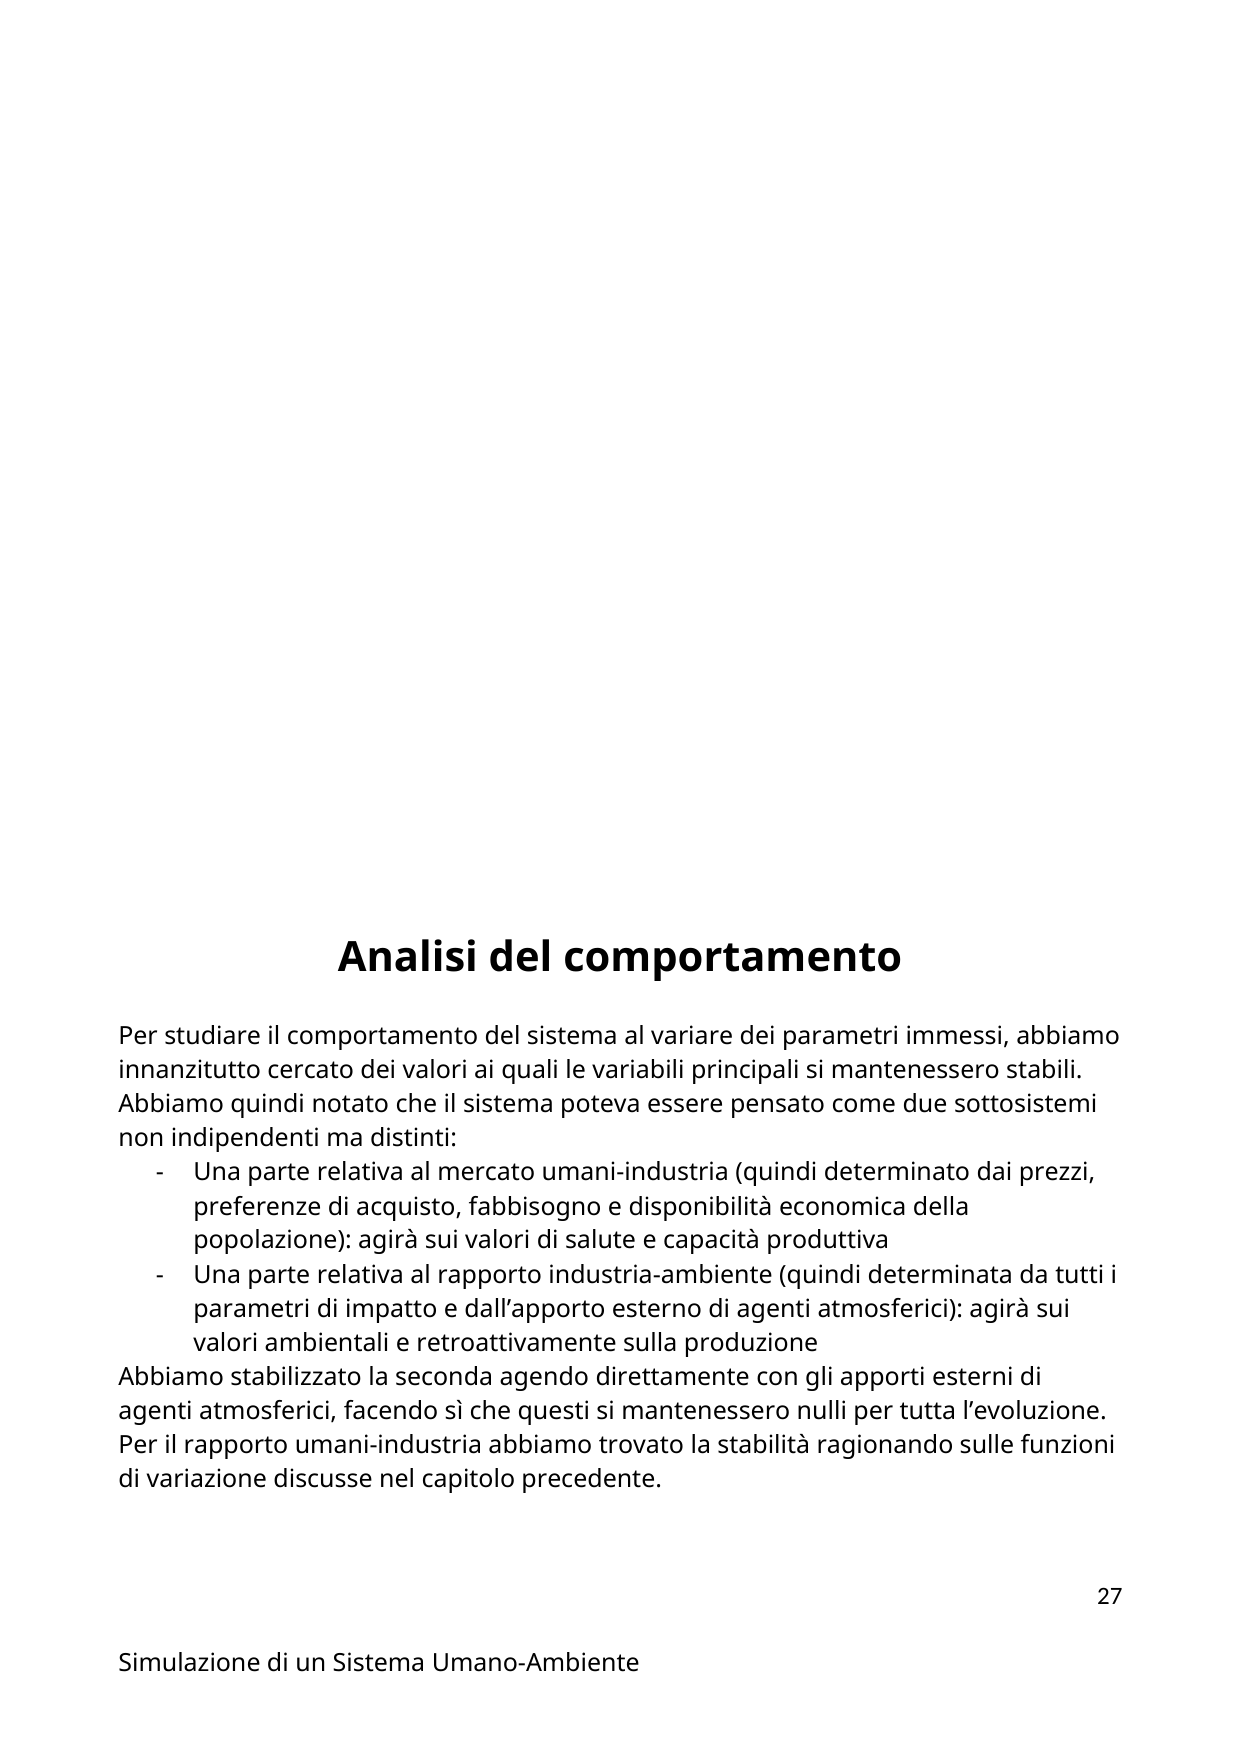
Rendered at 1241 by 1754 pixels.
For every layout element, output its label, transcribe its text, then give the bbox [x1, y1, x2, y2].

list Una parte relativa al mercato umani-industria (quindi determinato dai prezzi, preferenze di acquisto, fabbisogno e disponibilità economica della popolazione): agirà sui valori di salute e capacità produttiva [156, 1154, 1122, 1256]
text Per il rapporto umani-industria abbiamo trovato la stabilità ragionando sulle funzioni di variazione discusse nel capitolo precedente. [118, 1427, 1122, 1495]
list Una parte relativa al rapporto industria-ambiente (quindi determinata da tutti i parametri di impatto e dall’apporto esterno di agenti atmosferici): agirà sui valori ambientali e retroattivamente sulla produzione [156, 1256, 1122, 1358]
text Abbiamo stabilizzato la seconda agendo direttamente con gli apporti esterni di agenti atmosferici, facendo sì che questi si mantenessero nulli per tutta l’evoluzione. [118, 1358, 1122, 1427]
text Analisi del comportamento [118, 927, 1122, 984]
text Per studiare il comportamento del sistema al variare dei parametri immessi, abbiamo innanzitutto cercato dei valori ai quali le variabili principali si mantenessero stabili. [118, 1018, 1122, 1086]
text Abbiamo quindi notato che il sistema poteva essere pensato come due sottosistemi non indipendenti ma distinti: [118, 1086, 1122, 1154]
